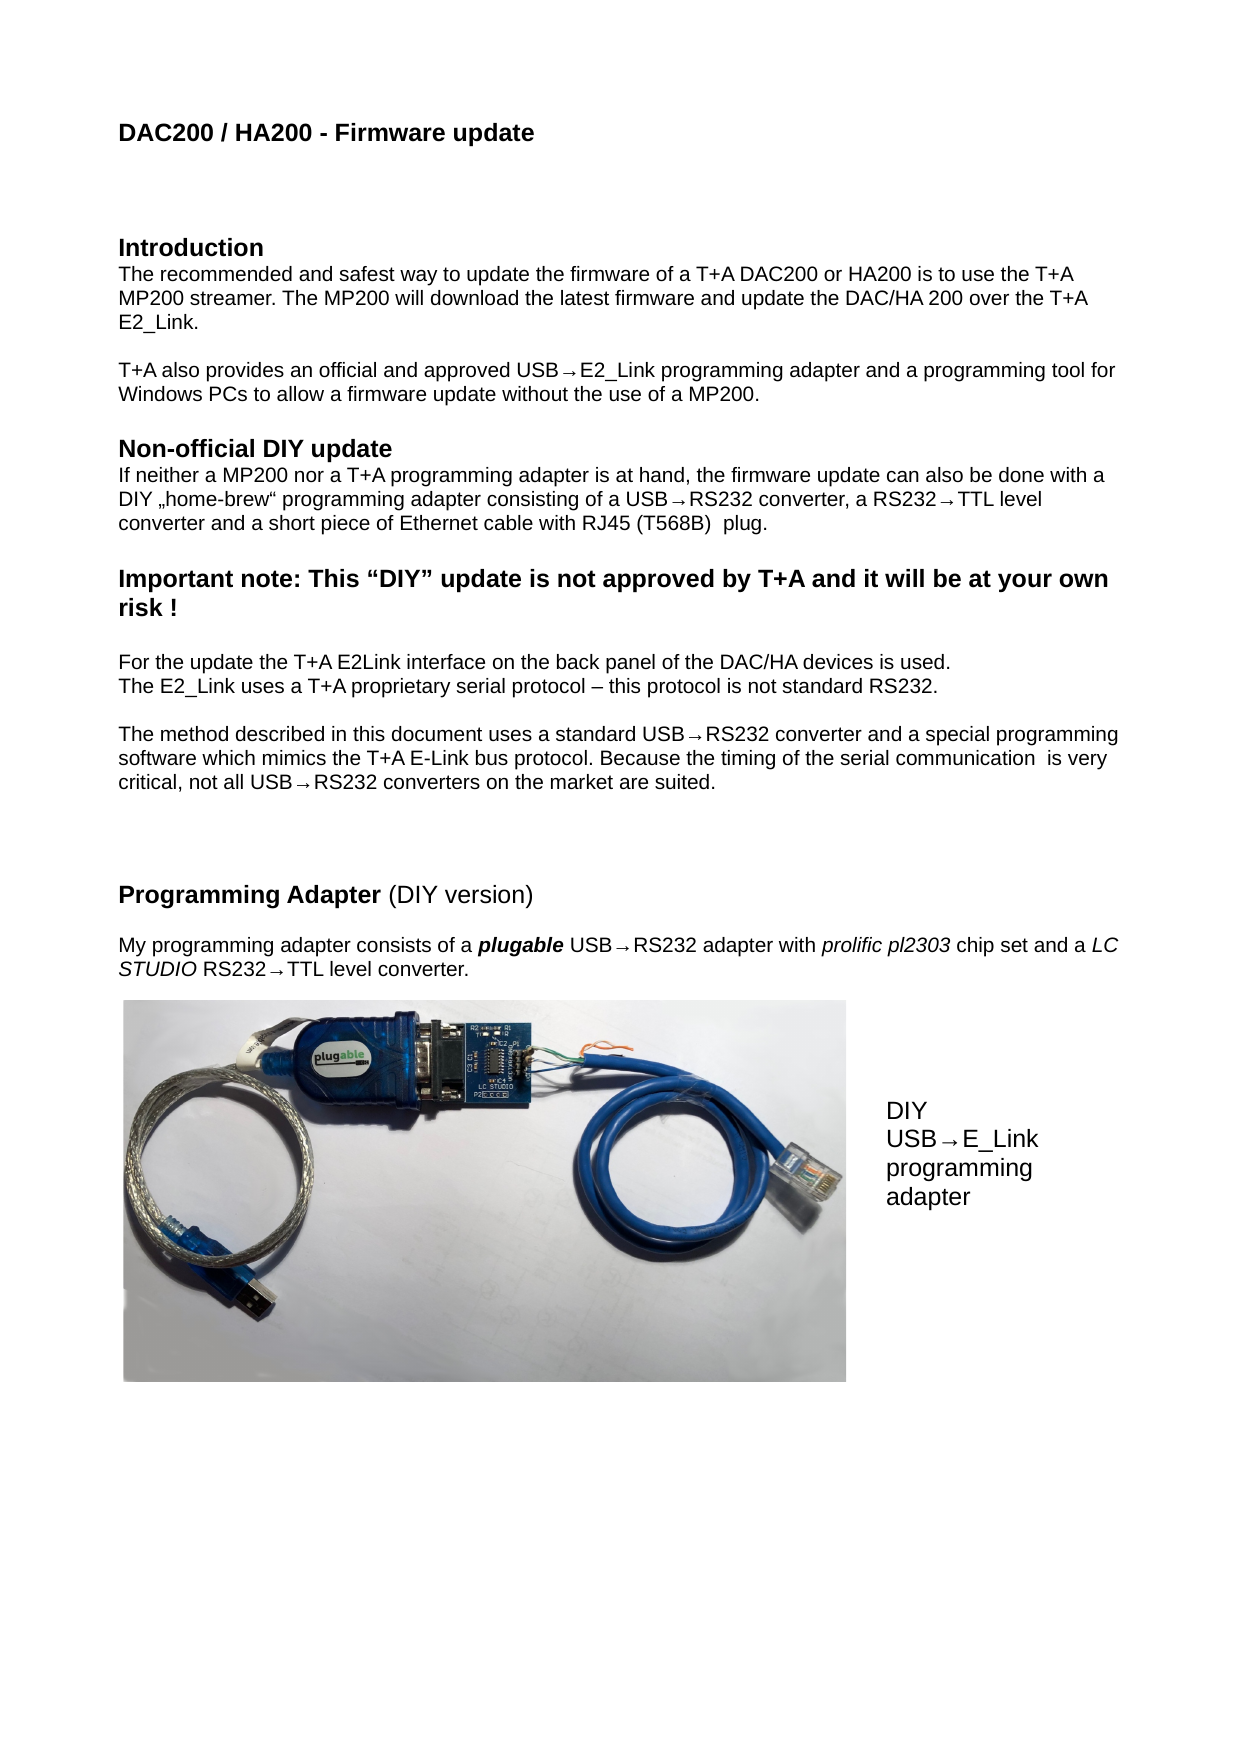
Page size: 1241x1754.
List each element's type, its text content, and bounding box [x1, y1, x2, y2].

text Programming Adapter (DIY version) [118, 880, 1122, 909]
text USB→E_Link programming adapter [886, 1124, 1122, 1211]
text If neither a MP200 nor a T+A programming adapter is at hand, the firmware update can also be done with a DIY „home-brew“ programming adapter consisting of a USB→RS232 converter, a RS232→TTL level converter and a short piece of Ethernet cable with RJ45 (T568B) plug. [118, 463, 1122, 535]
text DAC200 / HA200 - Firmware update [118, 118, 1122, 147]
text DIY [886, 1096, 1122, 1124]
text The method described in this document uses a standard USB→RS232 converter and a special programming software which mimics the T+A E-Link bus protocol. Because the timing of the serial communication is very critical, not all USB→RS232 converters on the market are suited. [118, 722, 1122, 794]
picture [123, 1000, 847, 1382]
text Important note: This “DIY” update is not approved by T+A and it will be at your own risk ! [118, 564, 1122, 621]
text T+A also provides an official and approved USB→E2_Link programming adapter and a programming tool for Windows PCs to allow a firmware update without the use of a MP200. [118, 358, 1122, 406]
text Introduction [118, 233, 1122, 262]
text For the update the T+A E2Link interface on the back panel of the DAC/HA devices is used. [118, 650, 1122, 674]
text The recommended and safest way to update the firmware of a T+A DAC200 or HA200 is to use the T+A MP200 streamer. The MP200 will download the latest firmware and update the DAC/HA 200 over the T+A E2_Link. [118, 262, 1122, 334]
text Non-official DIY update [118, 434, 1122, 463]
text My programming adapter consists of a plugable USB→RS232 adapter with prolific pl2303 chip set and a LC STUDIO RS232→TTL level converter. [118, 933, 1122, 981]
text The E2_Link uses a T+A proprietary serial protocol – this protocol is not standard RS232. [118, 674, 1122, 698]
